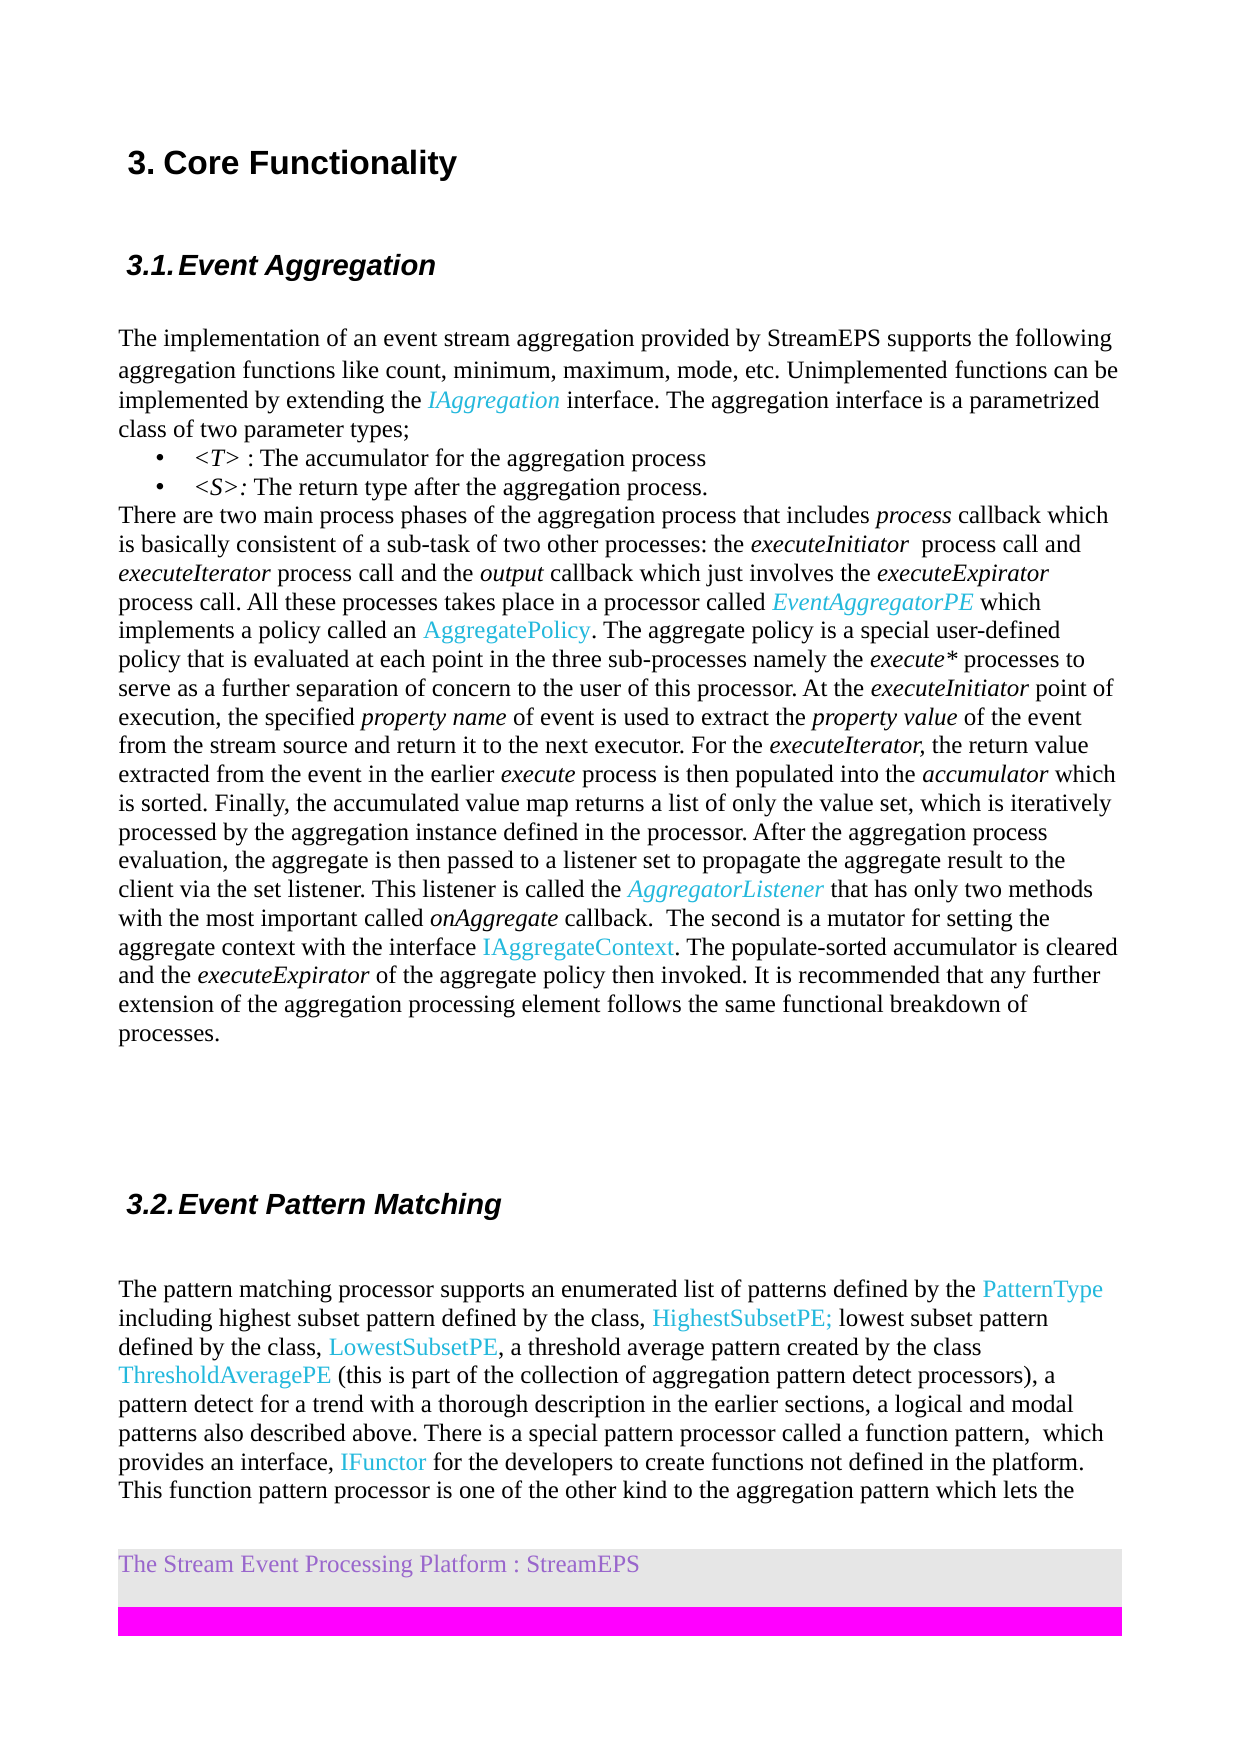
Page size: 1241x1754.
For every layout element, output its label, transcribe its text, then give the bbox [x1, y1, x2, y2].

list <T> : The accumulator for the aggregation process [156, 443, 1122, 472]
subtitle Core Functionality [118, 143, 1122, 182]
text The implementation of an event stream aggregation provided by StreamEPS supports the following aggregation functions like count, minimum, maximum, mode, etc. Unimplemented functions can be implemented by extending the IAggregation interface. The aggregation interface is a parametrized class of two parameter types; [118, 323, 1122, 443]
subtitle Event Pattern Matching [118, 1187, 1122, 1220]
list <S>: The return type after the aggregation process. [156, 472, 1122, 501]
subtitle Event Aggregation [118, 248, 1122, 282]
text There are two main process phases of the aggregation process that includes process callback which is basically consistent of a sub-task of two other processes: the executeInitiator process call and executeIterator process call and the output callback which just involves the executeExpirator process call. All these processes takes place in a processor called EventAggregatorPE which implements a policy called an AggregatePolicy. The aggregate policy is a special user-defined policy that is evaluated at each point in the three sub-processes namely the execute* processes to serve as a further separation of concern to the user of this processor. At the executeInitiator point of execution, the specified property name of event is used to extract the property value of the event from the stream source and return it to the next executor. For the executeIterator, the return value extracted from the event in the earlier execute process is then populated into the accumulator which is sorted. Finally, the accumulated value map returns a list of only the value set, which is iteratively processed by the aggregation instance defined in the processor. After the aggregation process evaluation, the aggregate is then passed to a listener set to propagate the aggregate result to the client via the set listener. This listener is called the AggregatorListener that has only two methods with the most important called onAggregate callback. The second is a mutator for setting the aggregate context with the interface IAggregateContext. The populate-sorted accumulator is cleared and the executeExpirator of the aggregate policy then invoked. It is recommended that any further extension of the aggregation processing element follows the same functional breakdown of processes. [118, 501, 1122, 1047]
text The pattern matching processor supports an enumerated list of patterns defined by the PatternType including highest subset pattern defined by the class, HighestSubsetPE; lowest subset pattern defined by the class, LowestSubsetPE, a threshold average pattern created by the class ThresholdAveragePE (this is part of the collection of aggregation pattern detect processors), a pattern detect for a trend with a thorough description in the earlier sections, a logical and modal patterns also described above. There is a special pattern processor called a function pattern, which provides an interface, IFunctor for the developers to create functions not defined in the platform. This function pattern processor is one of the other kind to the aggregation pattern which lets the [118, 1274, 1122, 1504]
